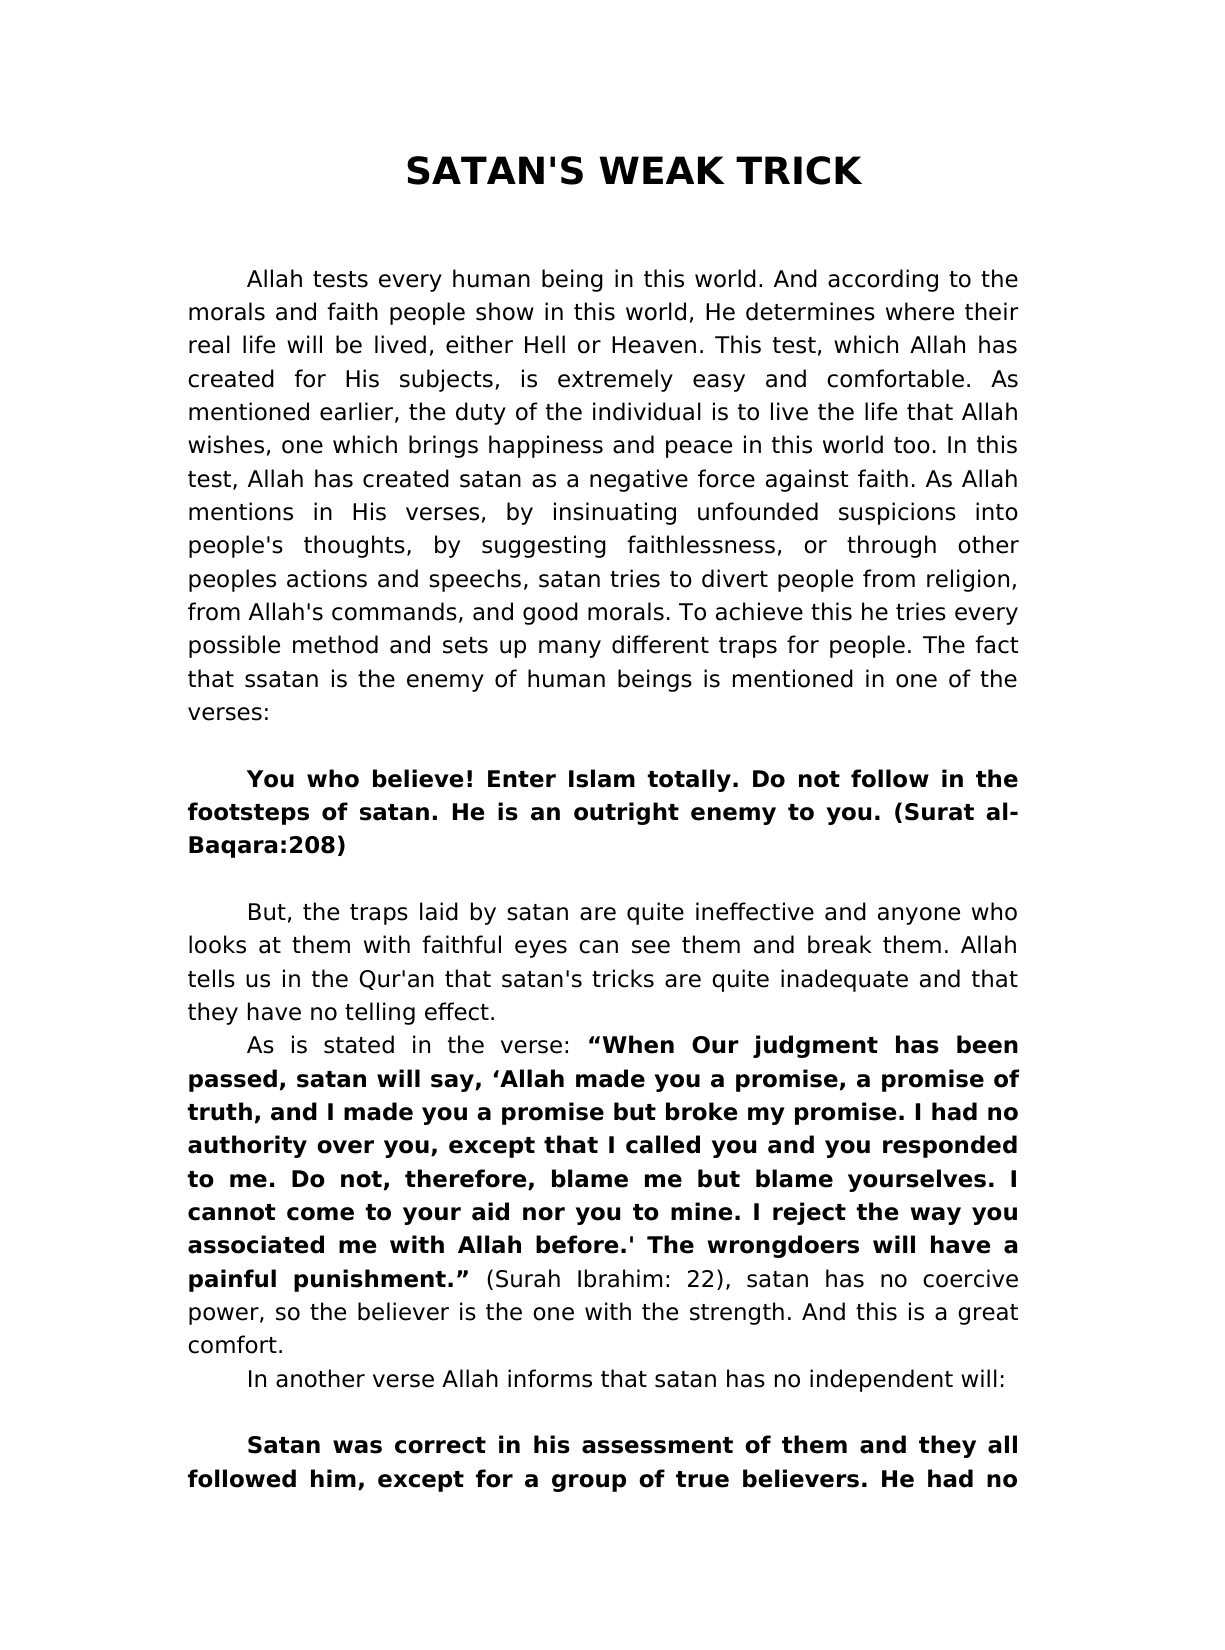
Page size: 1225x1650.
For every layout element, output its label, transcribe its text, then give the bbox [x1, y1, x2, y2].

text SATAN'S WEAK TRICK [187, 150, 1020, 194]
text But, the traps laid by satan are quite ineffective and anyone who looks at them with faithful eyes can see them and break them. Allah tells us in the Qur'an that satan's tricks are quite inadequate and that they have no telling effect. [187, 894, 1020, 1027]
text Satan was correct in his assessment of them and they all followed him, except for a group of true believers. He had no [187, 1427, 1020, 1494]
text In another verse Allah informs that satan has no independent will: [187, 1360, 1020, 1394]
text You who believe! Enter Islam totally. Do not follow in the footsteps of satan. He is an outright enemy to you. (Surat al-Baqara:208) [187, 760, 1020, 860]
text Allah tests every human being in this world. And according to the morals and faith people show in this world, He determines where their real life will be lived, either Hell or Heaven. This test, which Allah has created for His subjects, is extremely easy and comfortable. As mentioned earlier, the duty of the individual is to live the life that Allah wishes, one which brings happiness and peace in this world too. In this test, Allah has created satan as a negative force against faith. As Allah mentions in His verses, by insinuating unfounded suspicions into people's thoughts, by suggesting faithlessness, or through other peoples actions and speechs, satan tries to divert people from religion, from Allah's commands, and good morals. To achieve this he tries every possible method and sets up many different traps for people. The fact that ssatan is the enemy of human beings is mentioned in one of the verses: [187, 260, 1020, 727]
text As is stated in the verse: “When Our judgment has been passed, satan will say, ‘Allah made you a promise, a promise of truth, and I made you a promise but broke my promise. I had no authority over you, except that I called you and you responded to me. Do not, therefore, blame me but blame yourselves. I cannot come to your aid nor you to mine. I reject the way you associated me with Allah before.' The wrongdoers will have a painful punishment.” (Surah Ibrahim: 22), satan has no coercive power, so the believer is the one with the strength. And this is a great comfort. [187, 1027, 1020, 1360]
